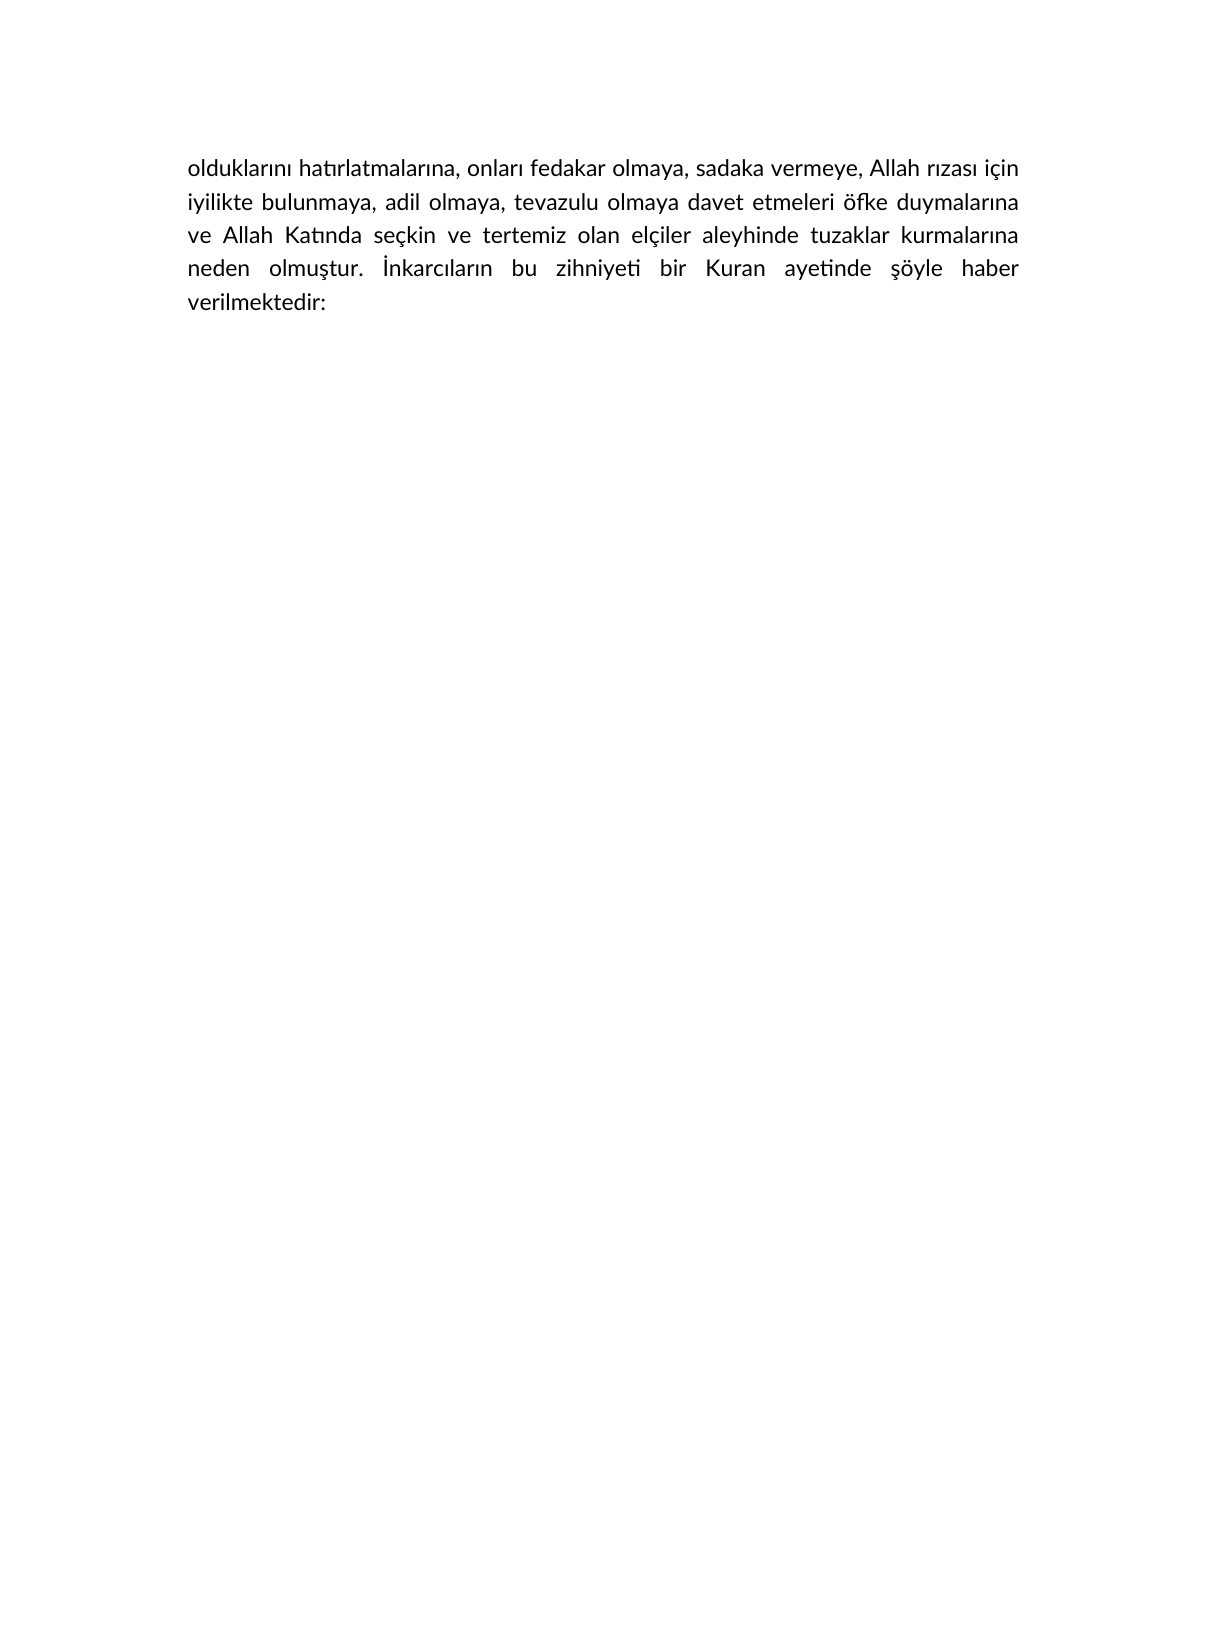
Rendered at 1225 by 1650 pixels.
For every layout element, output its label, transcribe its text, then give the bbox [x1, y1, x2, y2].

text olduklarını hatırlatmalarına, onları fedakar olmaya, sadaka vermeye, Allah rızası için iyilikte bulunmaya, adil olmaya, tevazulu olmaya davet etmeleri öfke duymalarına ve Allah Katında seçkin ve tertemiz olan elçiler aleyhinde tuzaklar kurmalarına neden olmuştur. İnkarcıların bu zihniyeti bir Kuran ayetinde şöyle haber verilmektedir: [187, 150, 1020, 317]
